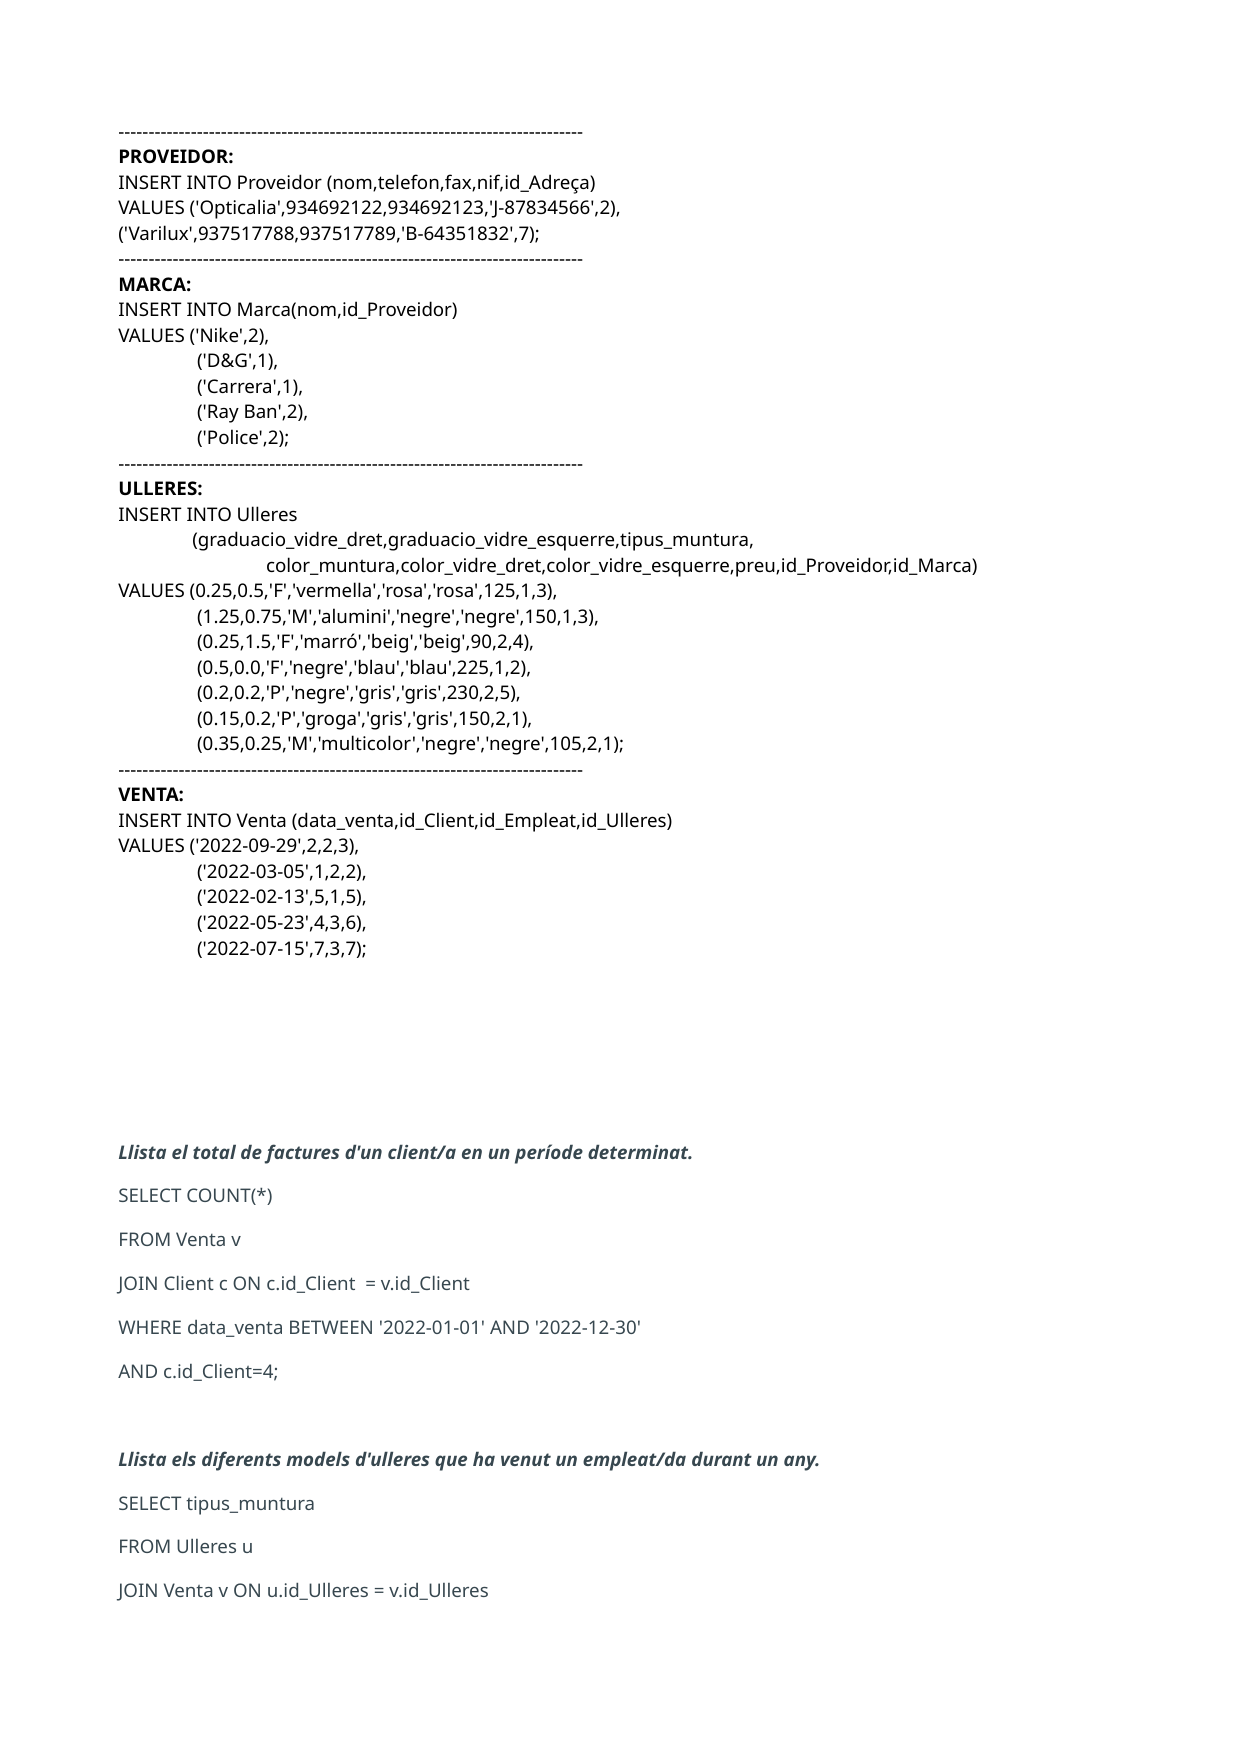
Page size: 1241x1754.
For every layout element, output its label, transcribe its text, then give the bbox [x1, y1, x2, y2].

text Llista el total de factures d'un client/a en un període determinat. [118, 1139, 1122, 1164]
text Llista els diferents models d'ulleres que ha venut un empleat/da durant un any. [118, 1446, 1122, 1471]
text (0.2,0.2,'P','negre','gris','gris',230,2,5), [118, 679, 1122, 705]
text ('Ray Ban',2), [118, 399, 1122, 424]
text VENTA: [118, 782, 1122, 807]
text ULLERES: [118, 475, 1122, 501]
text VALUES ('2022-09-29',2,2,3), [118, 833, 1122, 858]
text VALUES ('Opticalia',934692122,934692123,'J-87834566',2), [118, 195, 1122, 220]
text FROM Ulleres u [118, 1534, 1122, 1559]
text JOIN Venta v ON u.id_Ulleres = v.id_Ulleres [118, 1577, 1122, 1603]
text ('Varilux',937517788,937517789,'B-64351832',7); [118, 220, 1122, 246]
text SELECT tipus_muntura [118, 1490, 1122, 1515]
text INSERT INTO Marca(nom,id_Proveidor) [118, 297, 1122, 322]
text VALUES (0.25,0.5,'F','vermella','rosa','rosa',125,1,3), [118, 577, 1122, 603]
text AND c.id_Client=4; [118, 1358, 1122, 1384]
text ----------------------------------------------------------------------------- [118, 756, 1122, 782]
text ('2022-05-23',4,3,6), [118, 909, 1122, 935]
text ('2022-03-05',1,2,2), [118, 858, 1122, 884]
text WHERE data_venta BETWEEN '2022-01-01' AND '2022-12-30' [118, 1314, 1122, 1340]
text FROM Venta v [118, 1227, 1122, 1252]
text JOIN Client c ON c.id_Client = v.id_Client [118, 1271, 1122, 1296]
text ----------------------------------------------------------------------------- [118, 246, 1122, 271]
text ('Police',2); [118, 424, 1122, 450]
text INSERT INTO Ulleres [118, 501, 1122, 526]
text color_muntura,color_vidre_dret,color_vidre_esquerre,preu,id_Proveidor,id_Marca) [118, 552, 1122, 577]
text (0.15,0.2,'P','groga','gris','gris',150,2,1), [118, 705, 1122, 731]
text (1.25,0.75,'M','alumini','negre','negre',150,1,3), [118, 603, 1122, 628]
text (0.25,1.5,'F','marró','beig','beig',90,2,4), [118, 628, 1122, 654]
text (0.5,0.0,'F','negre','blau','blau',225,1,2), [118, 654, 1122, 679]
text INSERT INTO Proveidor (nom,telefon,fax,nif,id_Adreça) [118, 169, 1122, 195]
text ----------------------------------------------------------------------------- [118, 118, 1122, 144]
text ----------------------------------------------------------------------------- [118, 450, 1122, 475]
text INSERT INTO Venta (data_venta,id_Client,id_Empleat,id_Ulleres) [118, 807, 1122, 833]
text ('D&G',1), [118, 348, 1122, 373]
text VALUES ('Nike',2), [118, 322, 1122, 348]
text SELECT COUNT(*) [118, 1183, 1122, 1208]
text (0.35,0.25,'M','multicolor','negre','negre',105,2,1); [118, 731, 1122, 756]
text ('Carrera',1), [118, 373, 1122, 399]
text (graduacio_vidre_dret,graduacio_vidre_esquerre,tipus_muntura, [118, 526, 1122, 552]
text PROVEIDOR: [118, 144, 1122, 169]
text MARCA: [118, 271, 1122, 297]
text ('2022-07-15',7,3,7); [118, 935, 1122, 960]
text ('2022-02-13',5,1,5), [118, 884, 1122, 909]
